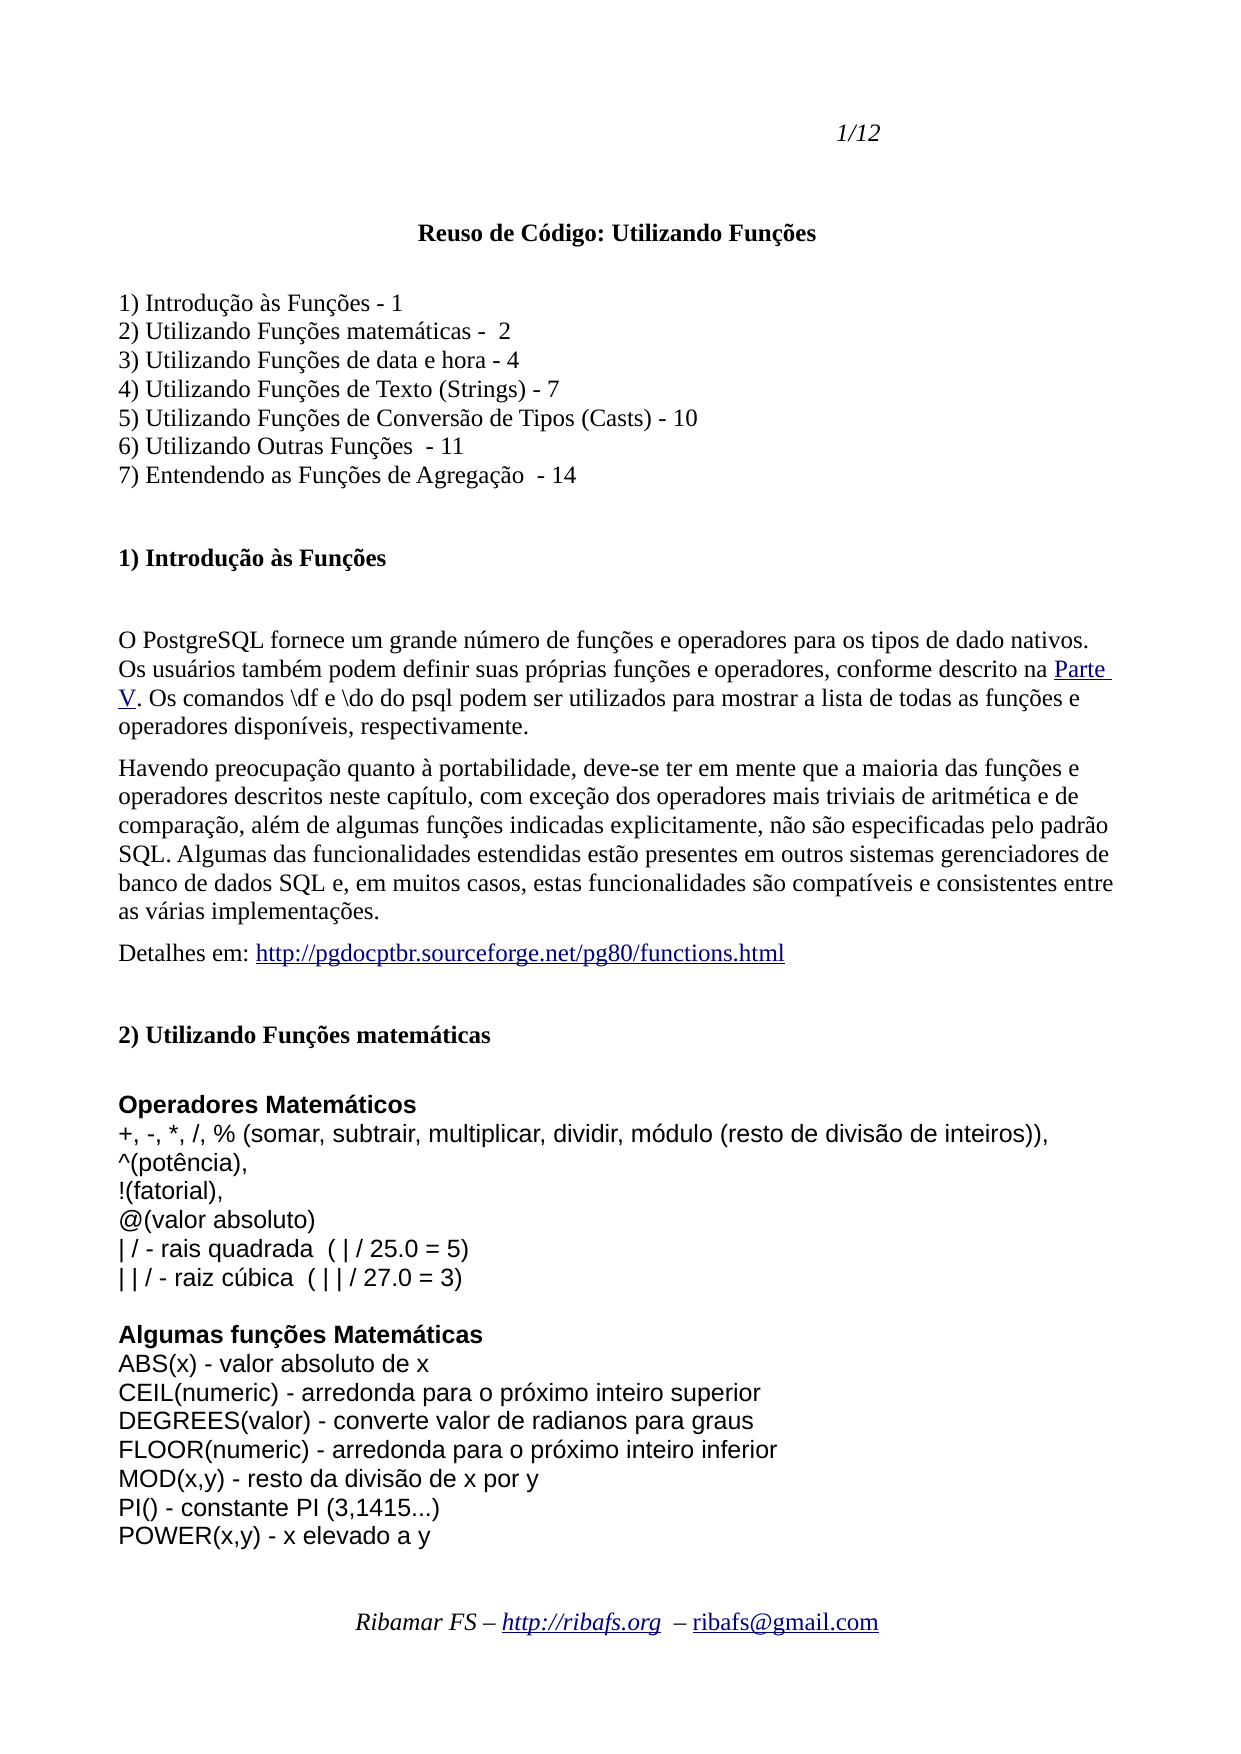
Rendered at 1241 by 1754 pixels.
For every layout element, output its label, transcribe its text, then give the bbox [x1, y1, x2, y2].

text Havendo preocupação quanto à portabilidade, deve-se ter em mente que a maioria das funções e operadores descritos neste capítulo, com exceção dos operadores mais triviais de aritmética e de comparação, além de algumas funções indicadas explicitamente, não são especificadas pelo padrão SQL. Algumas das funcionalidades estendidas estão presentes em outros sistemas gerenciadores de banco de dados SQL e, em muitos casos, estas funcionalidades são compatíveis e consistentes entre as várias implementações. [118, 753, 1122, 925]
text Operadores Matemáticos [118, 1090, 1122, 1119]
text @(valor absoluto) [118, 1205, 1122, 1234]
text CEIL(numeric) - arredonda para o próximo inteiro superior [118, 1378, 1122, 1406]
text | | / - raiz cúbica ( | | / 27.0 = 3) [118, 1263, 1122, 1291]
text Reuso de Código: Utilizando Funções [118, 218, 1122, 275]
text PI() - constante PI (3,1415...) [118, 1493, 1122, 1521]
text !(fatorial), [118, 1176, 1122, 1205]
text +, -, *, /, % (somar, subtrair, multiplicar, dividir, módulo (resto de divisão de inteiros)), ^(potência), [118, 1119, 1122, 1176]
text O PostgreSQL fornece um grande número de funções e operadores para os tipos de dado nativos. Os usuários também podem definir suas próprias funções e operadores, conforme descrito na Parte V. Os comandos \df e \do do psql podem ser utilizados para mostrar a lista de todas as funções e operadores disponíveis, respectivamente. [118, 625, 1122, 740]
text ABS(x) - valor absoluto de x [118, 1349, 1122, 1378]
text POWER(x,y) - x elevado a y [118, 1521, 1122, 1550]
text Detalhes em: http://pgdocptbr.sourceforge.net/pg80/functions.html [118, 938, 1122, 966]
text DEGREES(valor) - converte valor de radianos para graus [118, 1406, 1122, 1435]
text FLOOR(numeric) - arredonda para o próximo inteiro inferior [118, 1435, 1122, 1464]
text Algumas funções Matemáticas [118, 1320, 1122, 1349]
text 1) Introdução às Funções - 1 2) Utilizando Funções matemáticas - 2 3) Utilizando Funções de data e hora - 4 4) Utilizando Funções de Texto (Strings) - 7 5) Utilizando Funções de Conversão de Tipos (Casts) - 10 6) Utilizando Outras Funções - 11 7) Entendendo as Funções de Agregação - 14 [118, 288, 1122, 489]
text 1) Introdução às Funções [118, 543, 1122, 571]
text 2) Utilizando Funções matemáticas [118, 1020, 1122, 1078]
text | / - rais quadrada ( | / 25.0 = 5) [118, 1234, 1122, 1263]
text MOD(x,y) - resto da divisão de x por y [118, 1464, 1122, 1493]
